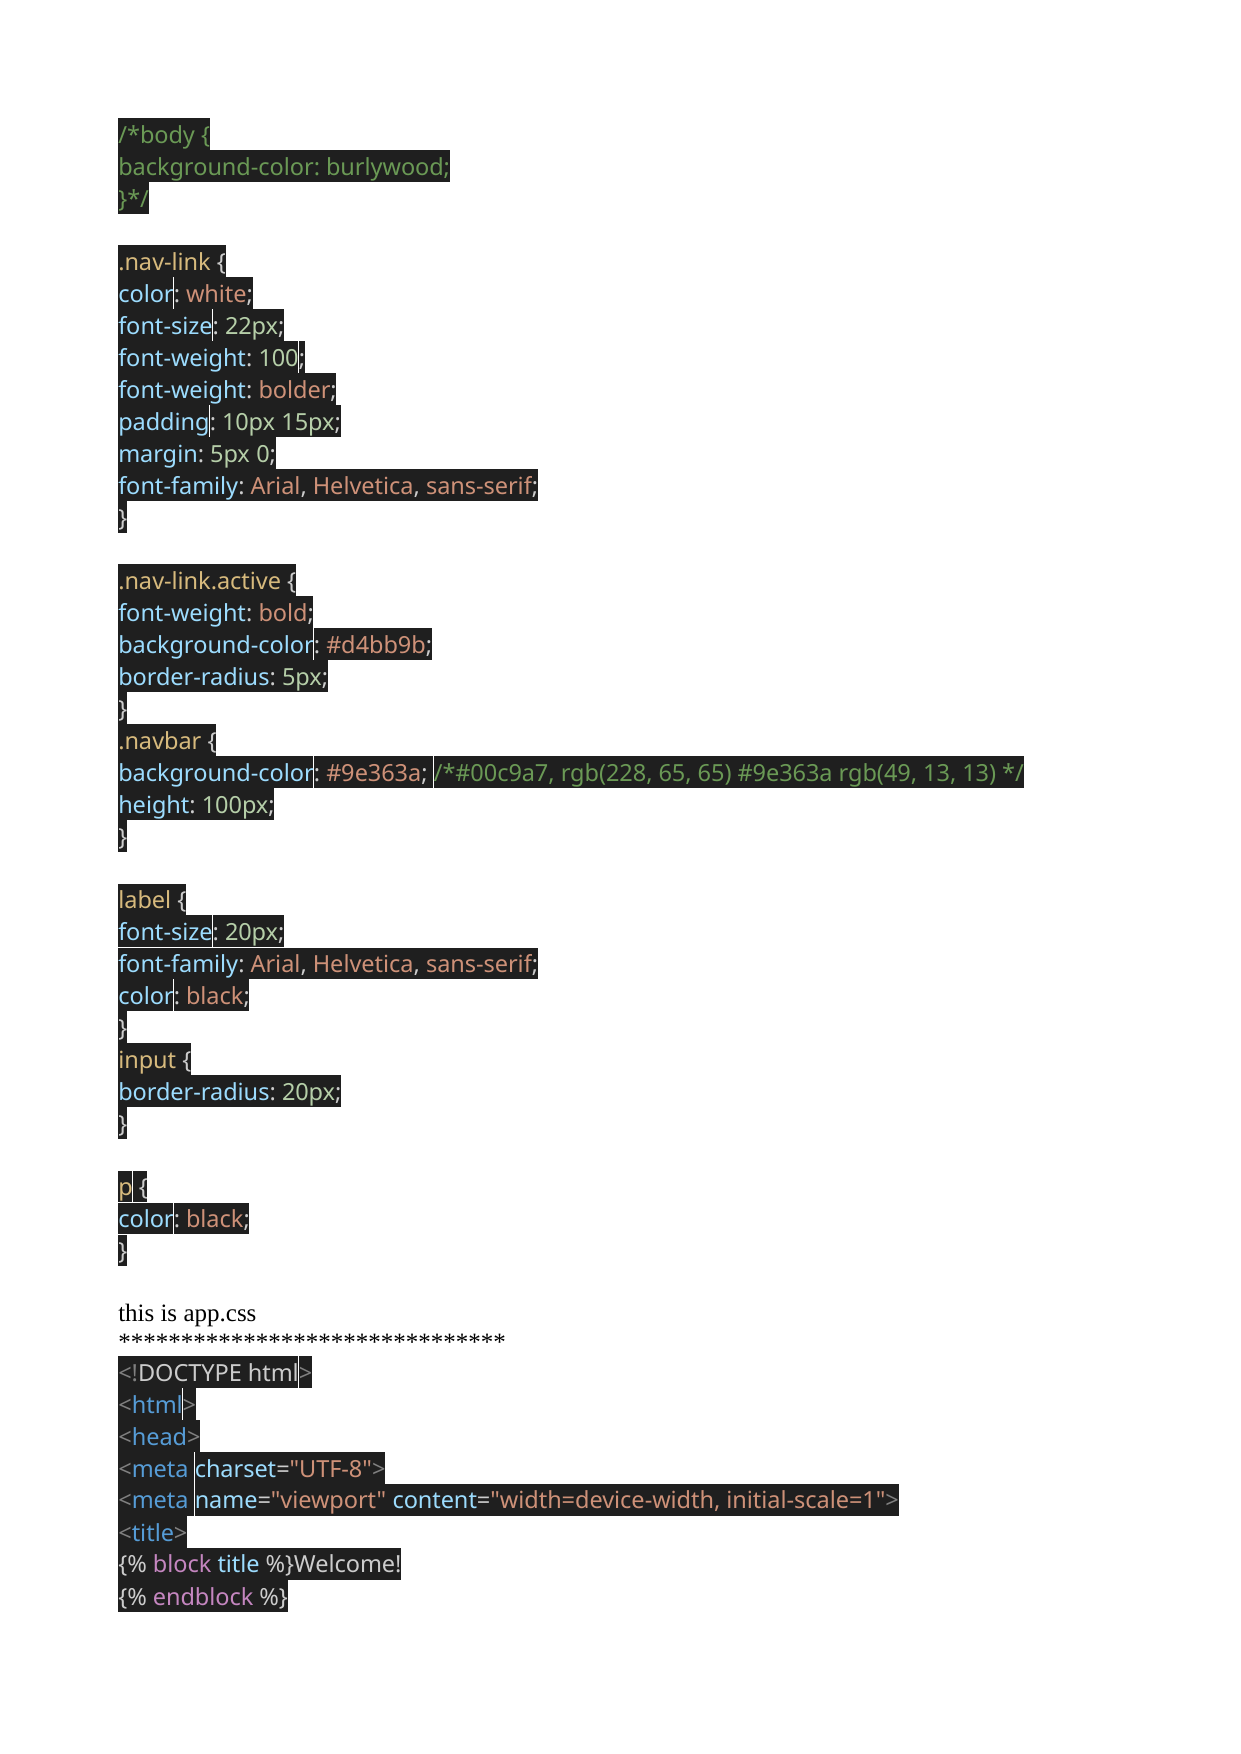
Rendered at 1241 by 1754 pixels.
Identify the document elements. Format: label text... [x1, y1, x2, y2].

text <title> [118, 1516, 1122, 1548]
text } [118, 1234, 1122, 1266]
text color: black; [118, 1202, 1122, 1234]
text background-color: burlywood; [118, 150, 1122, 182]
text font-weight: bold; [118, 596, 1122, 628]
text height: 100px; [118, 788, 1122, 820]
text {% endblock %} [118, 1580, 1122, 1612]
text <meta charset="UTF-8"> [118, 1452, 1122, 1484]
text this is app.css [118, 1298, 1122, 1327]
text } [118, 820, 1122, 852]
text <meta name="viewport" content="width=device-width, initial-scale=1"> [118, 1484, 1122, 1516]
text } [118, 692, 1122, 724]
text p { [118, 1171, 1122, 1202]
text background-color: #d4bb9b; [118, 628, 1122, 660]
text .nav-link.active { [118, 564, 1122, 596]
text {% block title %}Welcome! [118, 1548, 1122, 1580]
text font-size: 20px; [118, 915, 1122, 947]
text padding: 10px 15px; [118, 405, 1122, 437]
text color: white; [118, 277, 1122, 309]
text <!DOCTYPE html> [118, 1356, 1122, 1388]
text font-family: Arial, Helvetica, sans-serif; [118, 947, 1122, 979]
text ******************************* [118, 1327, 1122, 1356]
text border-radius: 5px; [118, 660, 1122, 692]
text background-color: #9e363a; /*#00c9a7, rgb(228, 65, 65) #9e363a rgb(49, 13, 13) */ [118, 756, 1122, 788]
text label { [118, 883, 1122, 915]
text /*body { [118, 118, 1122, 150]
text margin: 5px 0; [118, 437, 1122, 469]
text font-family: Arial, Helvetica, sans-serif; [118, 469, 1122, 501]
text }*/ [118, 182, 1122, 214]
text font-weight: 100; [118, 341, 1122, 373]
text <html> [118, 1388, 1122, 1420]
text .nav-link { [118, 245, 1122, 277]
text border-radius: 20px; [118, 1075, 1122, 1107]
text font-weight: bolder; [118, 373, 1122, 405]
text <head> [118, 1420, 1122, 1452]
text } [118, 501, 1122, 533]
text font-size: 22px; [118, 309, 1122, 341]
text } [118, 1107, 1122, 1139]
text .navbar { [118, 724, 1122, 756]
text } [118, 1011, 1122, 1043]
text input { [118, 1043, 1122, 1075]
text color: black; [118, 979, 1122, 1011]
